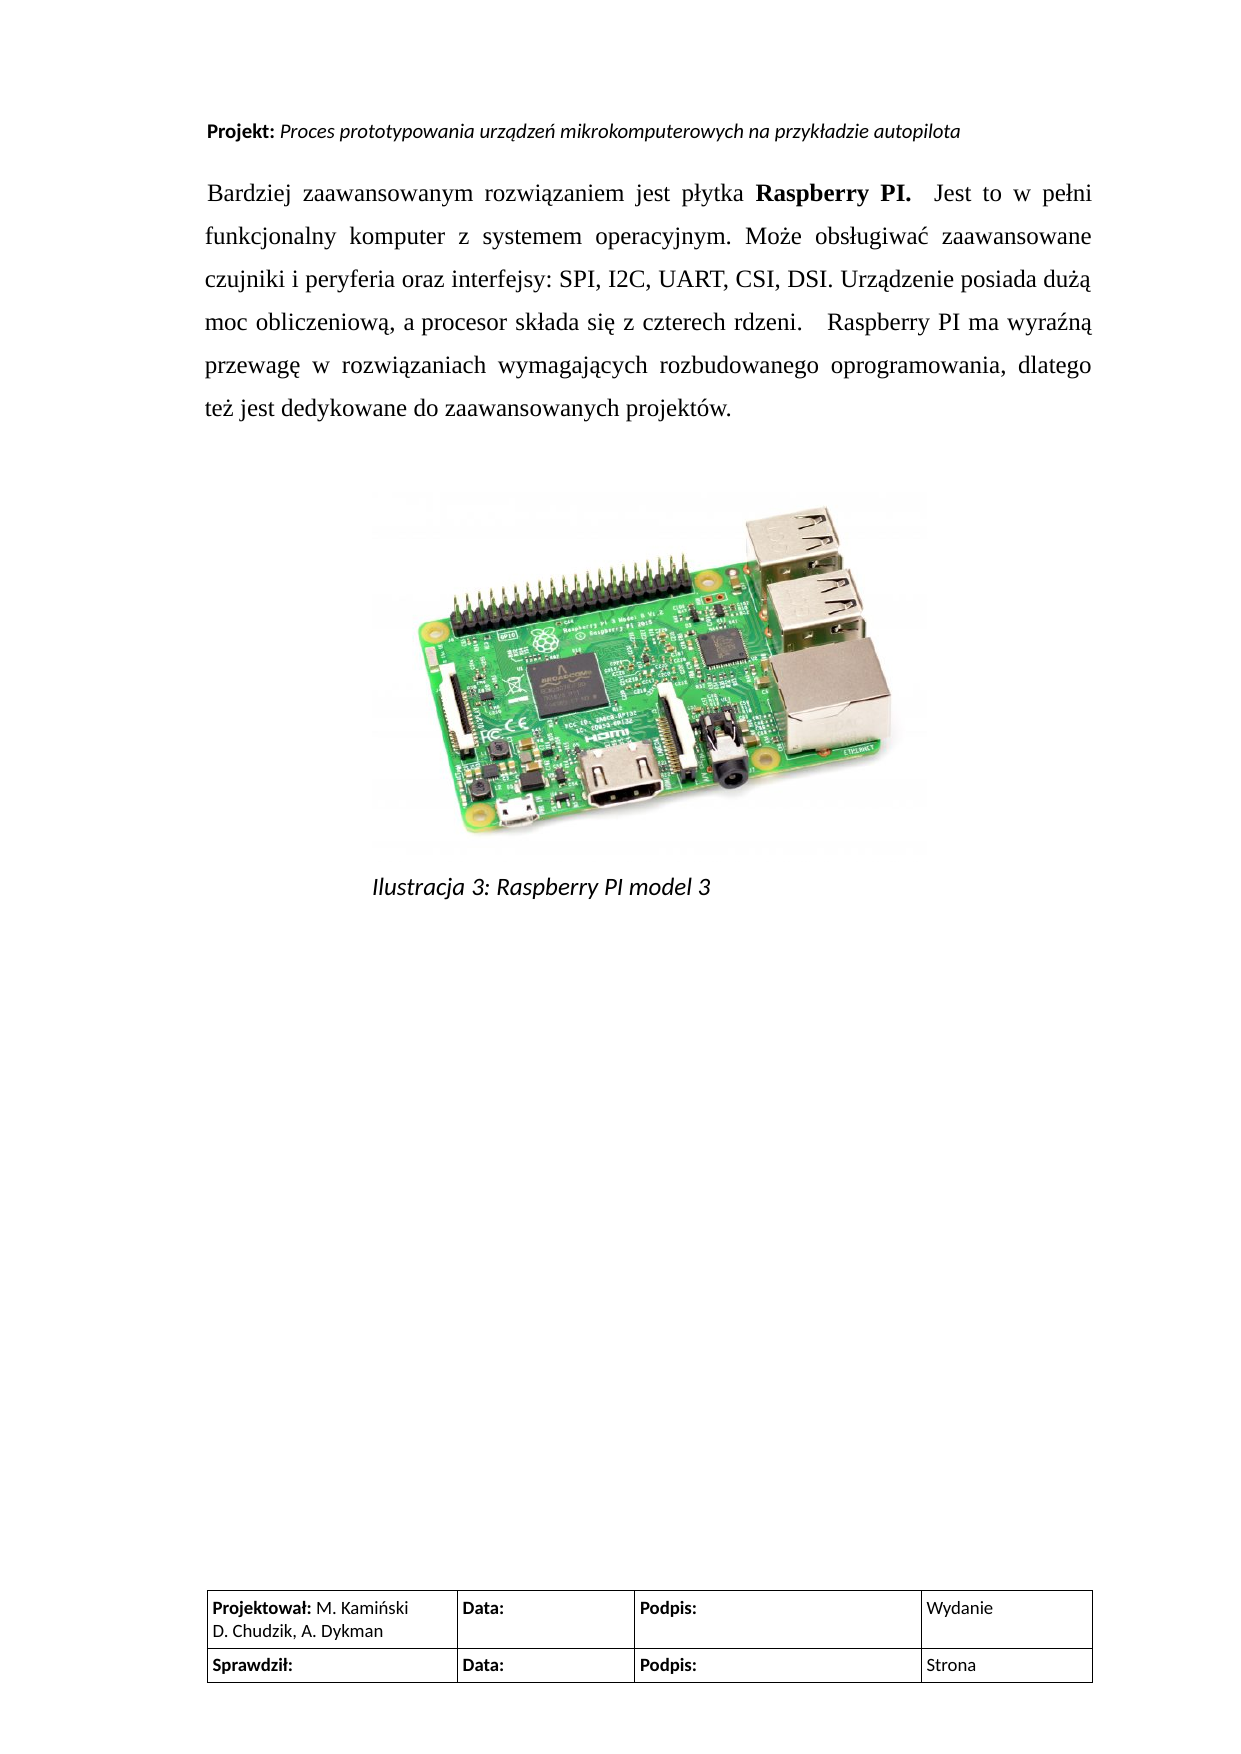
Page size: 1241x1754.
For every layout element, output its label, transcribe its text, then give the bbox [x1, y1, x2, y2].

picture [371, 492, 928, 862]
text Bardziej zaawansowanym rozwiązaniem jest płytka Raspberry PI. Jest to w pełni funkcjonalny komputer z systemem operacyjnym. Może obsługiwać zaawansowane czujniki i peryferia oraz interfejsy: SPI, I2C, UART, CSI, DSI. Urządzenie posiada dużą moc obliczeniową, a procesor składa się z czterech rdzeni. Raspberry PI ma wyraźną przewagę w rozwiązaniach wymagających rozbudowanego oprogramowania, dlatego też jest dedykowane do zaawansowanych projektów. [204, 178, 1092, 422]
text Ilustracja 3: Raspberry PI model 3 [372, 862, 927, 901]
